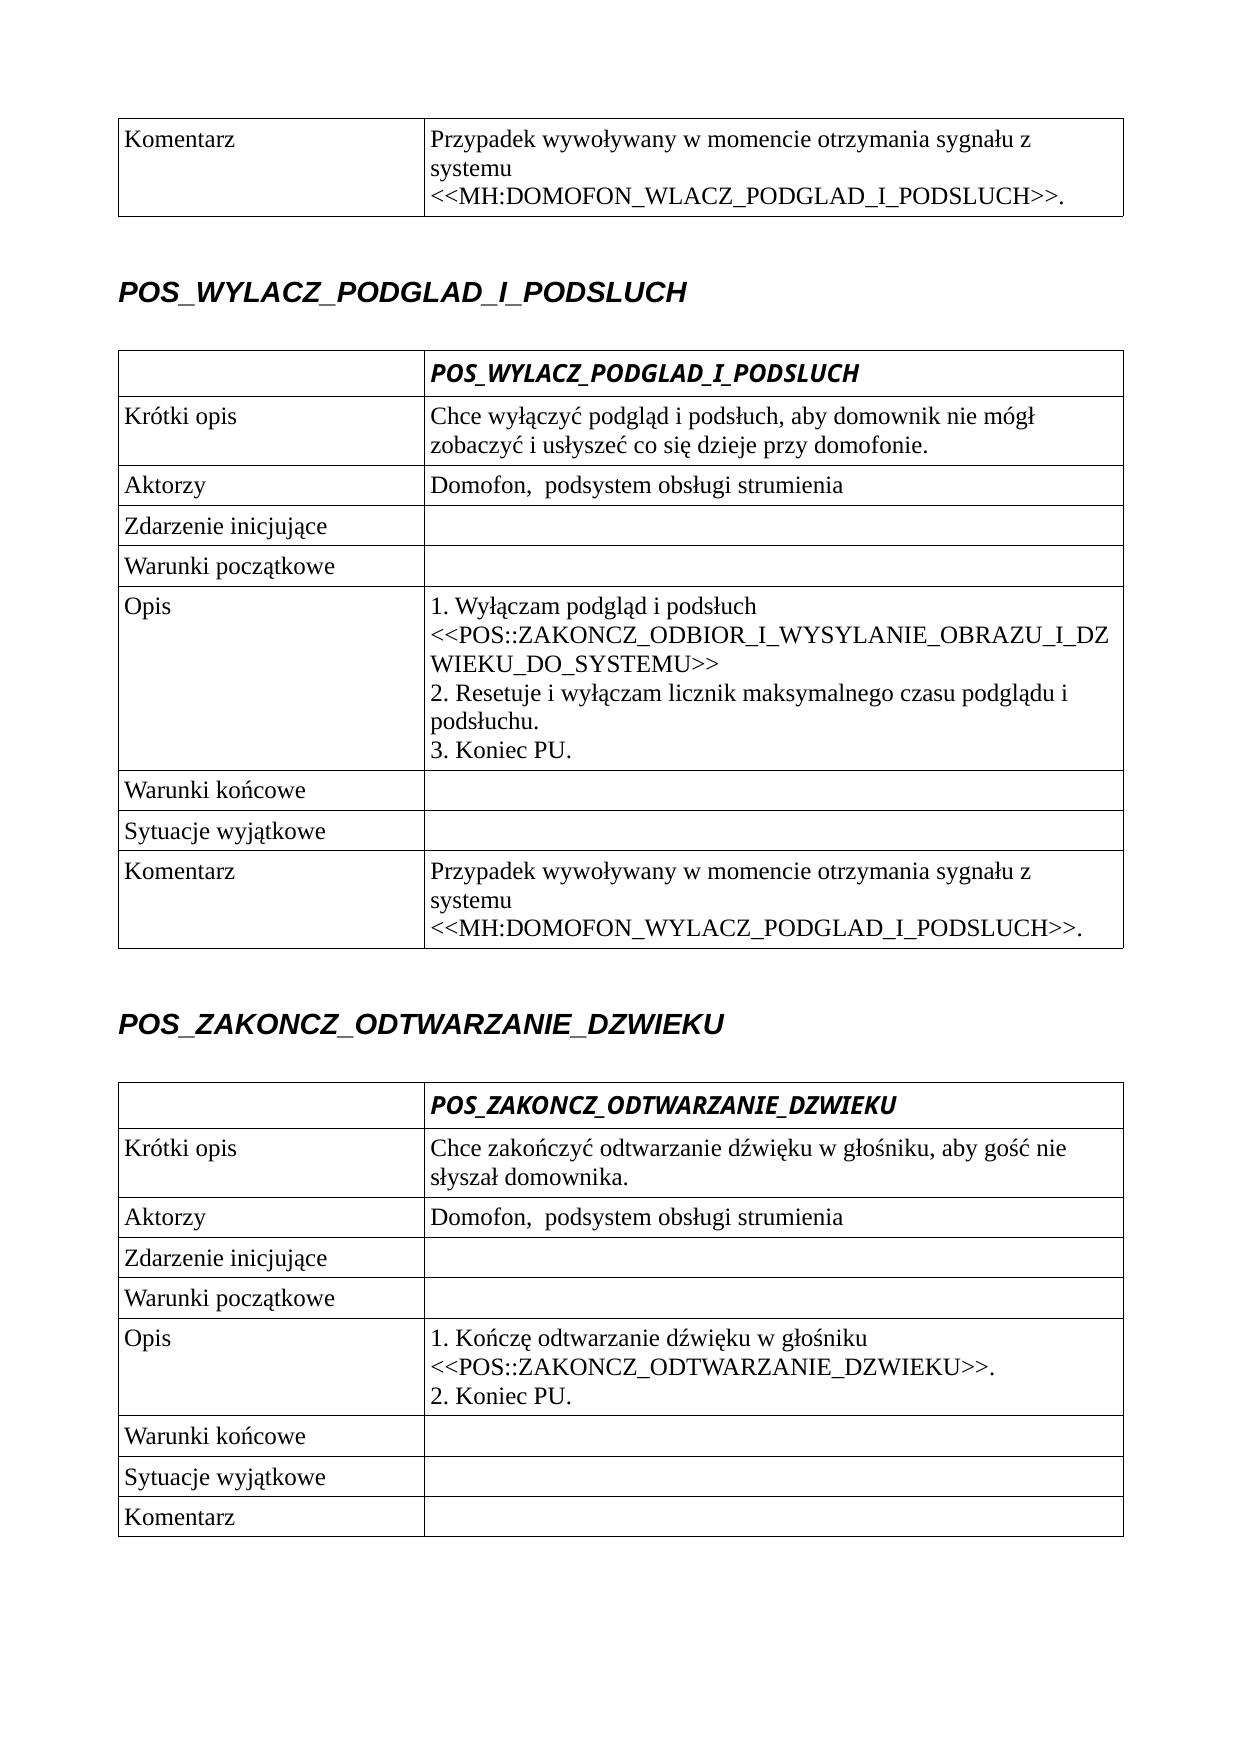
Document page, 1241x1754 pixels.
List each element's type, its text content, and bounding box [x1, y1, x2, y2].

table_cell Chce zakończyć odtwarzanie dźwięku w głośniku, aby gość nie słyszał domownika. [425, 1129, 1123, 1197]
table_cell Komentarz [119, 851, 424, 948]
table_cell [425, 771, 1123, 810]
table_cell [425, 1278, 1123, 1318]
table_cell 1. Kończę odtwarzanie dźwięku w głośniku <<POS::ZAKONCZ_ODTWARZANIE_DZWIEKU>>. 2. Koniec PU. [425, 1319, 1123, 1415]
table_cell 1. Wyłączam podgląd i podsłuch <<POS::ZAKONCZ_ODBIOR_I_WYSYLANIE_OBRAZU_I_DZWIEKU_DO_SYSTEMU>> 2. Resetuje i wyłączam licznik maksymalnego czasu podglądu i podsłuchu. 3. Koniec PU. [425, 587, 1123, 769]
table_cell Opis [119, 587, 424, 769]
table_cell Przypadek wywoływany w momencie otrzymania sygnału z systemu <<MH:DOMOFON_WLACZ_PODGLAD_I_PODSLUCH>>. [425, 119, 1123, 216]
table_cell [425, 1497, 1123, 1536]
table_cell [425, 1238, 1123, 1277]
table_cell Aktorzy [119, 466, 424, 505]
table_cell Opis [119, 1319, 424, 1415]
table_cell Warunki początkowe [119, 1278, 424, 1318]
table_header [119, 1083, 424, 1128]
table_cell [425, 1457, 1123, 1496]
table_cell Krótki opis [119, 1129, 424, 1197]
table_cell Przypadek wywoływany w momencie otrzymania sygnału z systemu <<MH:DOMOFON_WYLACZ_PODGLAD_I_PODSLUCH>>. [425, 851, 1123, 948]
table_cell Komentarz [119, 1497, 424, 1536]
table_header POS_ZAKONCZ_ODTWARZANIE_DZWIEKU [425, 1083, 1123, 1128]
table_cell Krótki opis [119, 397, 424, 464]
table_cell Sytuacje wyjątkowe [119, 811, 424, 850]
table_cell Domofon, podsystem obsługi strumienia [425, 466, 1123, 505]
table_cell [425, 1416, 1123, 1456]
table_cell Warunki końcowe [119, 1416, 424, 1456]
table_cell [425, 811, 1123, 850]
table_cell Zdarzenie inicjujące [119, 1238, 424, 1277]
subtitle POS_ZAKONCZ_ODTWARZANIE_DZWIEKU [118, 1007, 1122, 1041]
table_cell Warunki końcowe [119, 771, 424, 810]
table_cell Komentarz [119, 119, 424, 216]
table_cell [425, 506, 1123, 545]
table_header [119, 351, 424, 396]
table_cell Aktorzy [119, 1198, 424, 1237]
table_cell Warunki początkowe [119, 546, 424, 586]
table_cell Zdarzenie inicjujące [119, 506, 424, 545]
table_cell Chce wyłączyć podgląd i podsłuch, aby domownik nie mógł zobaczyć i usłyszeć co się dzieje przy domofonie. [425, 397, 1123, 464]
table_header POS_WYLACZ_PODGLAD_I_PODSLUCH [425, 351, 1123, 396]
table_cell Sytuacje wyjątkowe [119, 1457, 424, 1496]
subtitle POS_WYLACZ_PODGLAD_I_PODSLUCH [118, 275, 1122, 309]
table_cell Domofon, podsystem obsługi strumienia [425, 1198, 1123, 1237]
table_cell [425, 546, 1123, 586]
